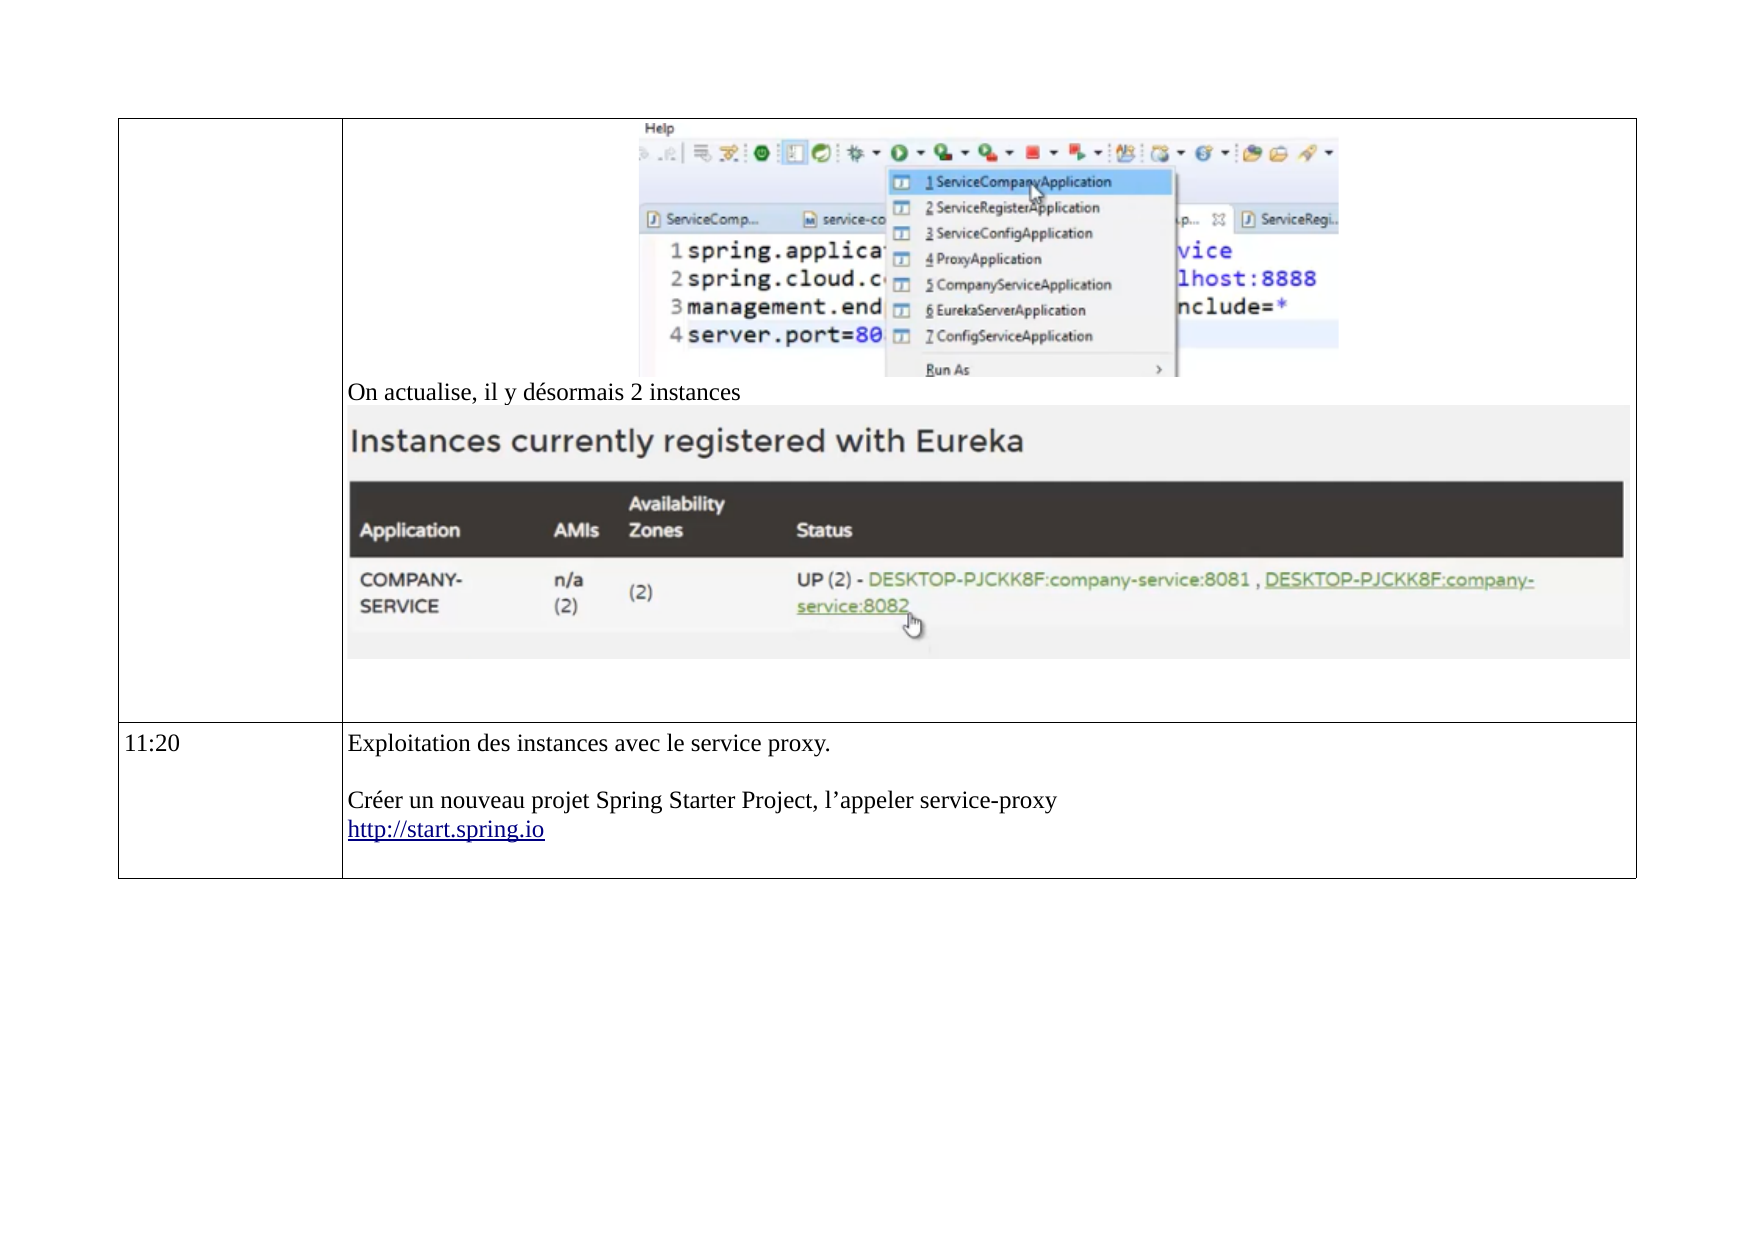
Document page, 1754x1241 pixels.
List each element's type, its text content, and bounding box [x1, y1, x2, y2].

table_cell 11:20 [119, 723, 342, 877]
table_cell Exploitation des instances avec le service proxy. Créer un nouveau projet Spring Starter Project, l’appeler service-proxy http://start.spring.io [343, 723, 1636, 877]
table_cell [119, 119, 342, 722]
table_cell On actualise, il y désormais 2 instances [343, 119, 1636, 722]
picture [638, 123, 1339, 377]
picture [347, 405, 1630, 659]
